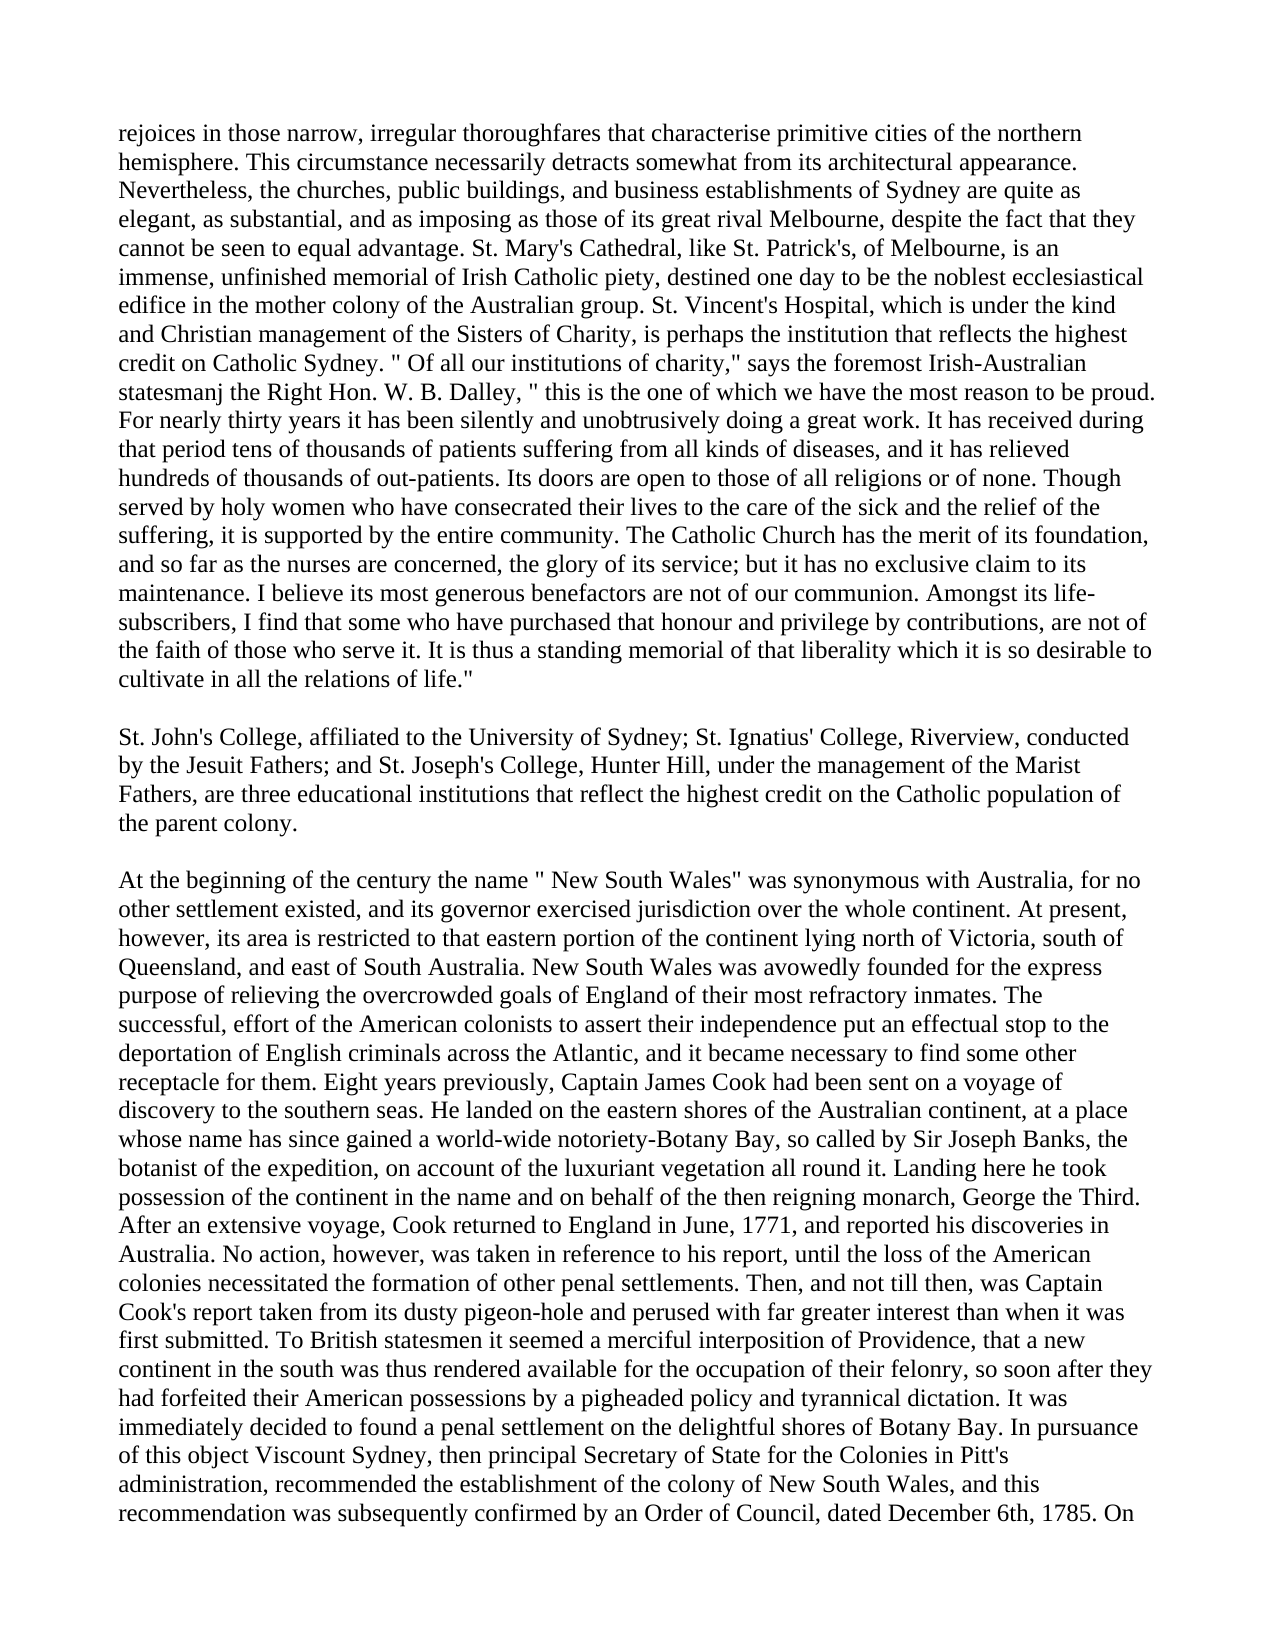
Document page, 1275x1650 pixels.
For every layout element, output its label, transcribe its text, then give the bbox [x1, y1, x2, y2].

text St. John's College, affiliated to the University of Sydney; St. Ignatius' College, Riverview, conducted by the Jesuit Fathers; and St. Joseph's College, Hunter Hill, under the management of the Marist Fathers, are three educational institutions that reflect the highest credit on the Catholic population of the parent colony. [118, 722, 1157, 837]
text At the beginning of the century the name " New South Wales" was synonymous with Australia, for no other settlement existed, and its governor exercised jurisdiction over the whole continent. At present, however, its area is restricted to that eastern portion of the continent lying north of Victoria, south of Queensland, and east of South Australia. New South Wales was avowedly founded for the express purpose of relieving the overcrowded goals of England of their most refractory inmates. The successful, effort of the American colonists to assert their independence put an effectual stop to the deportation of English criminals across the Atlantic, and it became necessary to find some other receptacle for them. Eight years previously, Captain James Cook had been sent on a voyage of discovery to the southern seas. He landed on the eastern shores of the Australian continent, at a place whose name has since gained a world-wide notoriety-Botany Bay, so called by Sir Joseph Banks, the botanist of the expedition, on account of the luxuriant vegetation all round it. Landing here he took possession of the continent in the name and on behalf of the then reigning monarch, George the Third. After an extensive voyage, Cook returned to England in June, 1771, and reported his discoveries in Australia. No action, however, was taken in reference to his report, until the loss of the American colonies necessitated the formation of other penal settlements. Then, and not till then, was Captain Cook's report taken from its dusty pigeon-hole and perused with far greater interest than when it was first submitted. To British statesmen it seemed a merciful interposition of Providence, that a new continent in the south was thus rendered available for the occupation of their felonry, so soon after they had forfeited their American possessions by a pigheaded policy and tyrannical dictation. It was immediately decided to found a penal settlement on the delightful shores of Botany Bay. In pursuance of this object Viscount Sydney, then principal Secretary of State for the Colonies in Pitt's administration, recommended the establishment of the colony of New South Wales, and this recommendation was subsequently confirmed by an Order of Council, dated December 6th, 1785. On [118, 866, 1157, 1527]
text rejoices in those narrow, irregular thoroughfares that characterise primitive cities of the northern hemisphere. This circumstance necessarily detracts somewhat from its architectural appearance. Nevertheless, the churches, public buildings, and business establishments of Sydney are quite as elegant, as substantial, and as imposing as those of its great rival Melbourne, despite the fact that they cannot be seen to equal advantage. St. Mary's Cathedral, like St. Patrick's, of Melbourne, is an immense, unfinished memorial of Irish Catholic piety, destined one day to be the noblest ecclesiastical edifice in the mother colony of the Australian group. St. Vincent's Hospital, which is under the kind and Christian management of the Sisters of Charity, is perhaps the institution that reflects the highest credit on Catholic Sydney. " Of all our institutions of charity," says the foremost Irish-Australian statesmanj the Right Hon. W. B. Dalley, " this is the one of which we have the most reason to be proud. For nearly thirty years it has been silently and unobtrusively doing a great work. It has received during that period tens of thousands of patients suffering from all kinds of diseases, and it has relieved hundreds of thousands of out-patients. Its doors are open to those of all religions or of none. Though served by holy women who have consecrated their lives to the care of the sick and the relief of the suffering, it is supported by the entire community. The Catholic Church has the merit of its foundation, and so far as the nurses are concerned, the glory of its service; but it has no exclusive claim to its maintenance. I believe its most generous benefactors are not of our communion. Amongst its life-subscribers, I find that some who have purchased that honour and privilege by contributions, are not of the faith of those who serve it. It is thus a standing memorial of that liberality which it is so desirable to cultivate in all the relations of life." [118, 118, 1157, 693]
